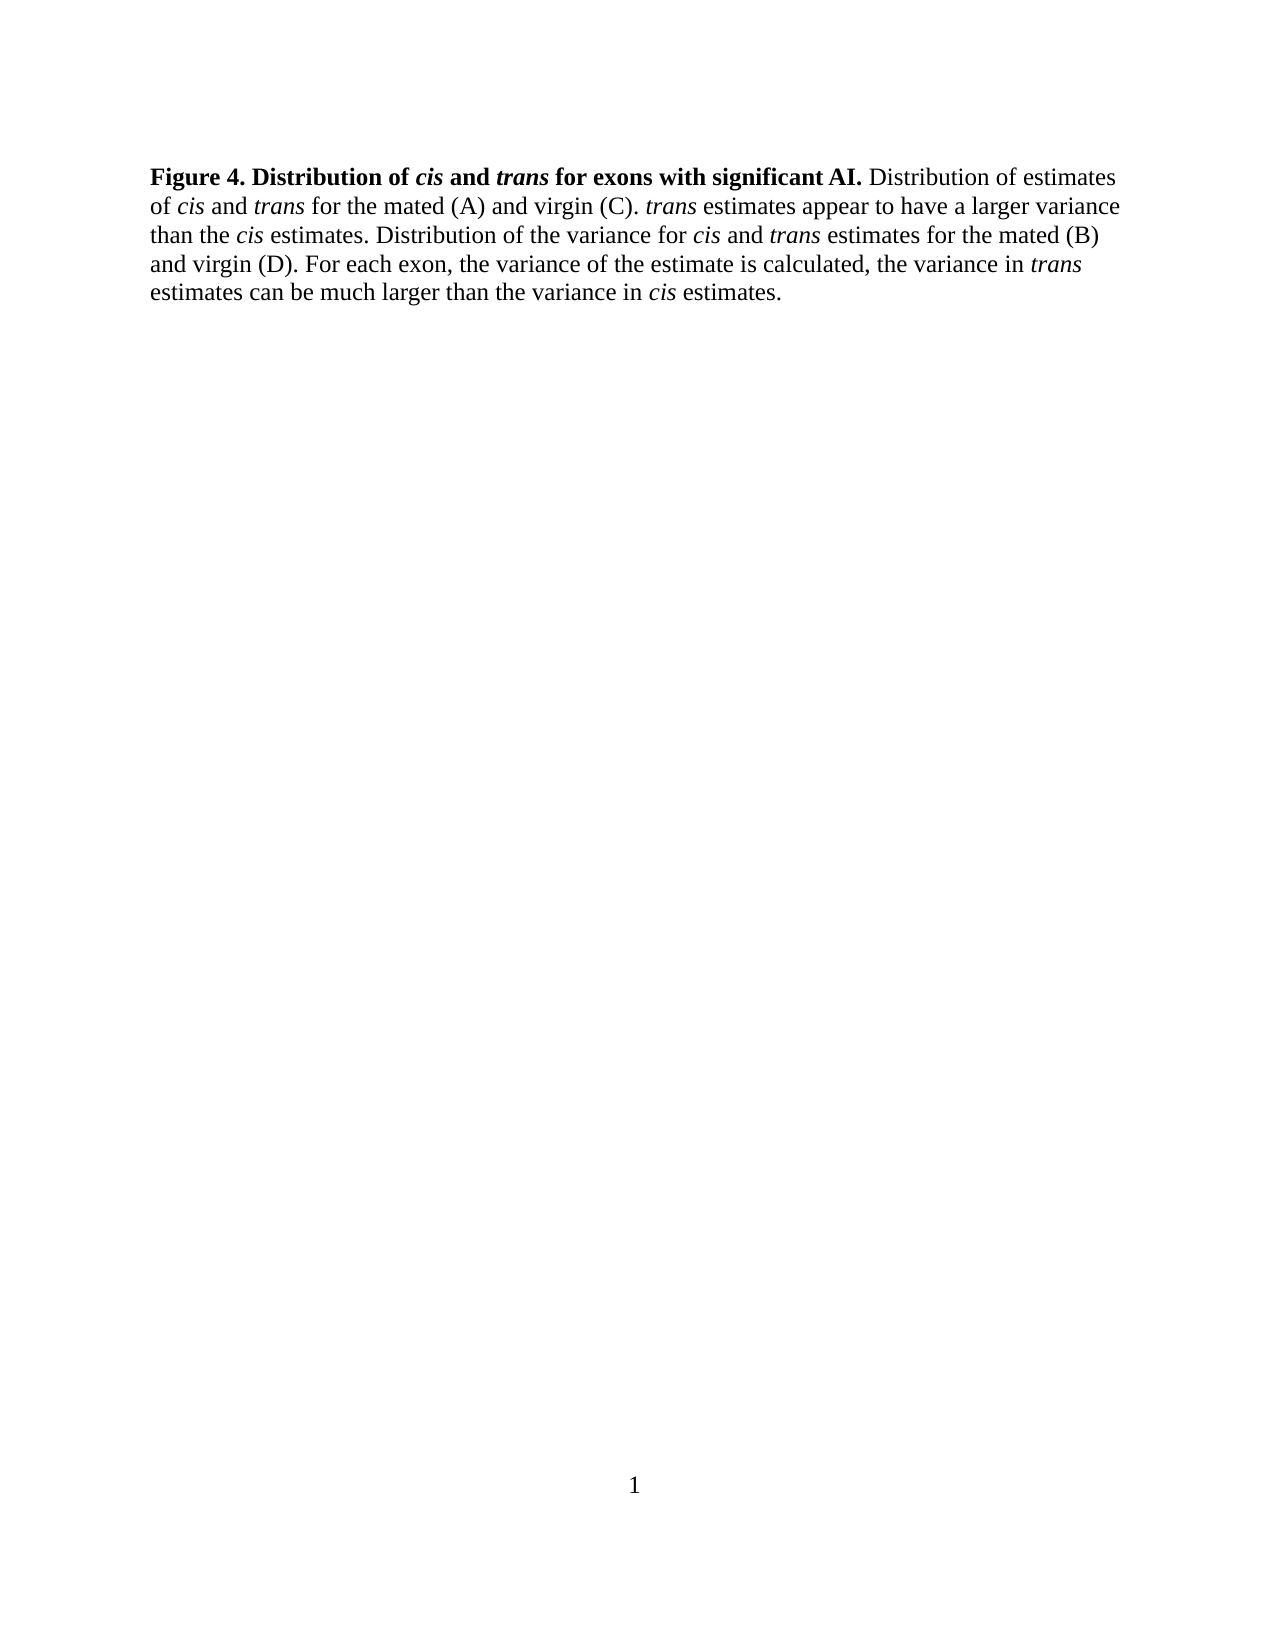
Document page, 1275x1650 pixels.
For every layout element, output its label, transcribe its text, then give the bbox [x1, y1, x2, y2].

text Figure 4. Distribution of cis and trans for exons with significant AI. Distribution of estimates of cis and trans for the mated (A) and virgin (C). trans estimates appear to have a larger variance than the cis estimates. Distribution of the variance for cis and trans estimates for the mated (B) and virgin (D). For each exon, the variance of the estimate is calculated, the variance in trans estimates can be much larger than the variance in cis estimates. [150, 162, 1125, 306]
